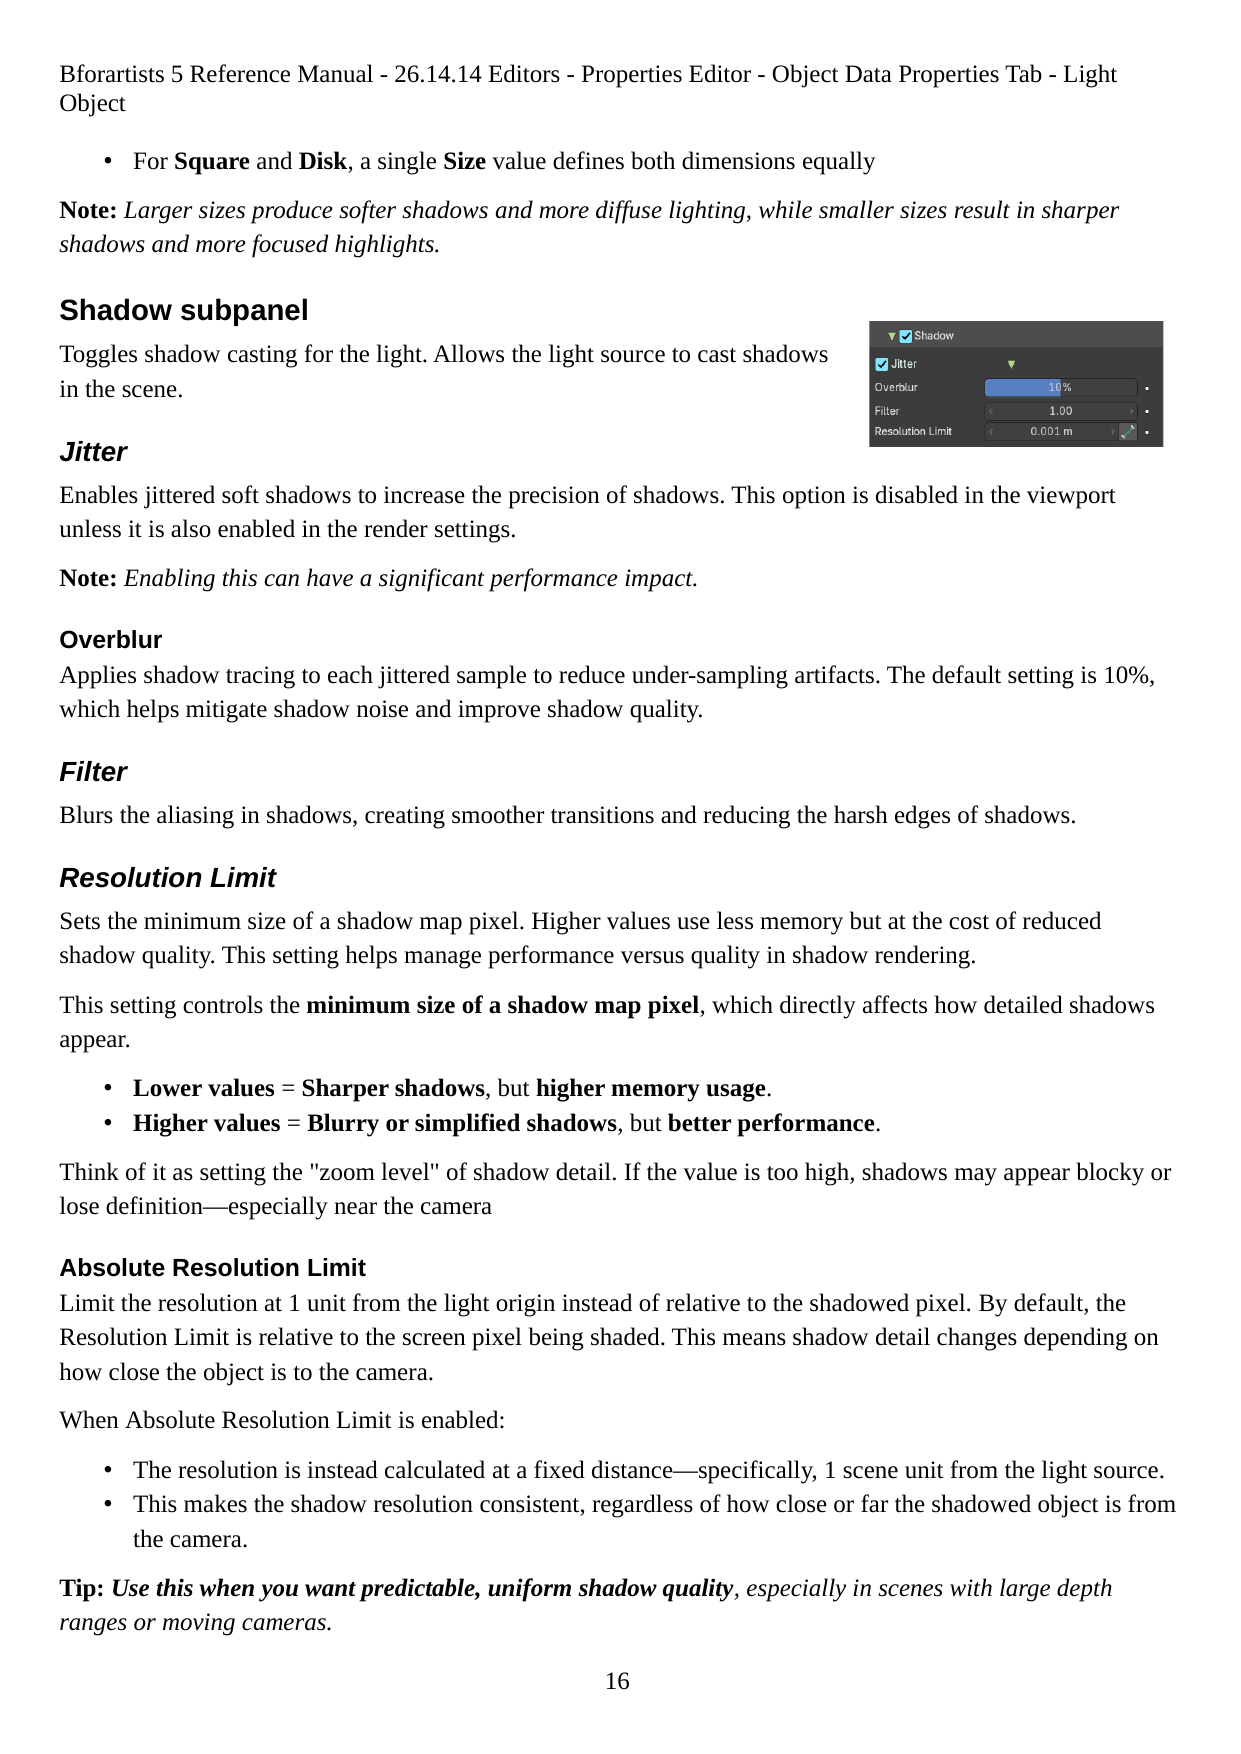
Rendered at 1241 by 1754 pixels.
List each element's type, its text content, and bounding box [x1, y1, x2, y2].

text Note: Enabling this can have a significant performance impact. [59, 563, 1181, 592]
subtitle Resolution Limit [59, 862, 1181, 894]
subtitle Shadow subpanel [59, 293, 1181, 327]
subtitle Filter [59, 756, 1181, 788]
list The resolution is instead calculated at a fixed distance—specifically, 1 scene unit from the light source. [103, 1455, 1181, 1483]
subtitle Overblur [59, 625, 1181, 653]
text This setting controls the minimum size of a shadow map pixel, which directly affects how detailed shadows appear. [59, 990, 1181, 1053]
subtitle Jitter [59, 436, 1181, 467]
subtitle Absolute Resolution Limit [59, 1253, 1181, 1281]
list Higher values = Blurry or simplified shadows, but better performance. [103, 1108, 1181, 1136]
text Sets the minimum size of a shadow map pixel. Higher values use less memory but at the cost of reduced shadow quality. This setting helps manage performance versus quality in shadow rendering. [59, 906, 1181, 969]
text Blurs the aliasing in shadows, creating smoother transitions and reducing the harsh edges of shadows. [59, 800, 1181, 829]
list Lower values = Sharper shadows, but higher memory usage. [103, 1073, 1181, 1102]
text Enables jittered soft shadows to increase the precision of shadows. This option is disabled in the viewport unless it is also enabled in the render settings. [59, 480, 1181, 543]
text When Absolute Resolution Limit is enabled: [59, 1406, 1181, 1434]
text Tip: Use this when you want predictable, uniform shadow quality, especially in scenes with large depth ranges or moving cameras. [59, 1573, 1181, 1636]
text Limit the resolution at 1 unit from the light origin instead of relative to the shadowed pixel. By default, the Resolution Limit is relative to the screen pixel being shaded. This means shadow detail changes depending on how close the object is to the camera. [59, 1288, 1181, 1385]
text Toggles shadow casting for the light. Allows the light source to cast shadows in the scene. [59, 339, 869, 403]
text Think of it as setting the "zoom level" of shadow detail. If the value is too high, shadows may appear blocky or lose definition—especially near the camera [59, 1157, 1181, 1220]
list For Square and Disk, a single Size value defines both dimensions equally [103, 146, 1181, 175]
text Applies shadow tracing to each jittered sample to reduce under-sampling artifacts. The default setting is 10%, which helps mitigate shadow noise and improve shadow quality. [59, 660, 1181, 723]
picture [869, 321, 1164, 447]
list This makes the shadow resolution consistent, regardless of how close or far the shadowed object is from the camera. [103, 1489, 1181, 1552]
text Note: Larger sizes produce softer shadows and more diffuse lighting, while smaller sizes result in sharper shadows and more focused highlights. [59, 195, 1181, 258]
